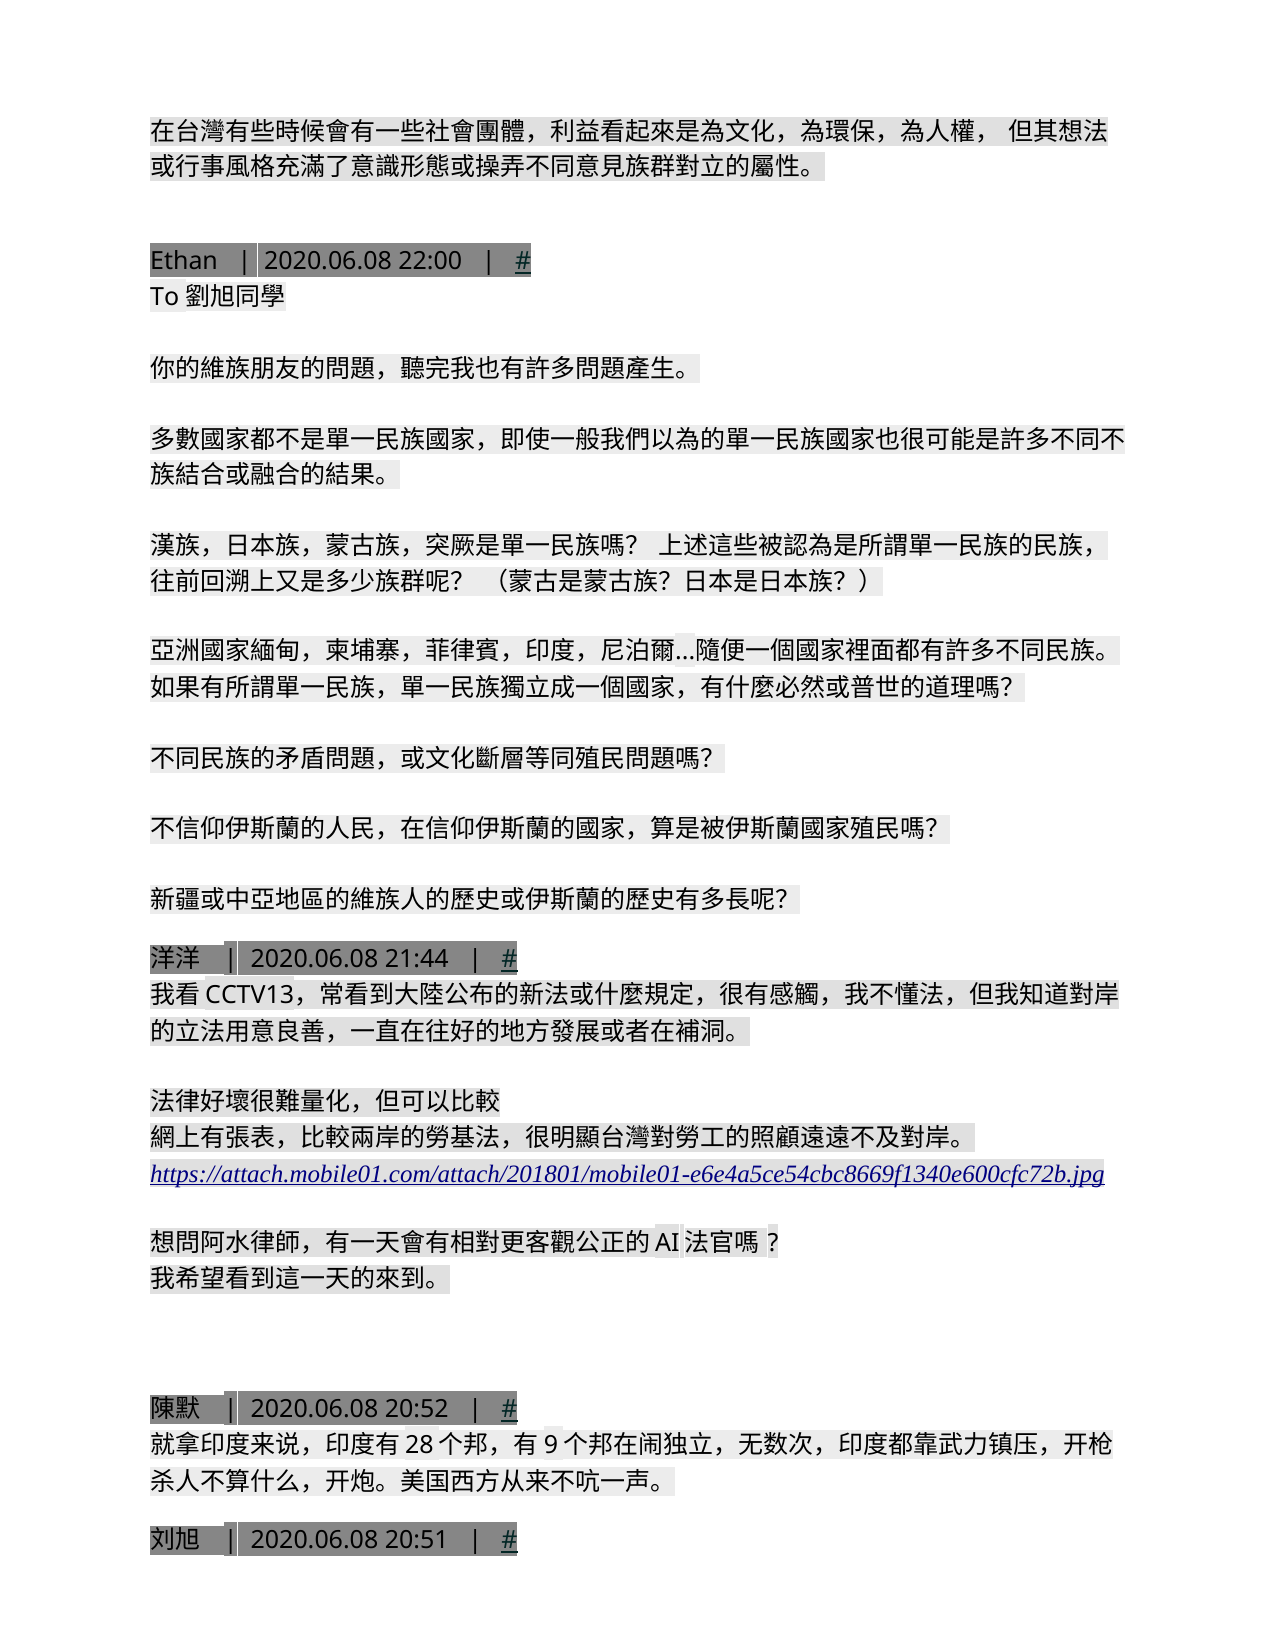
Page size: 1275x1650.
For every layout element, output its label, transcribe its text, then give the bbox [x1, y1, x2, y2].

text 洋洋 | 2020.06.08 21:44 | # [150, 939, 1125, 975]
text 我看CCTV13，常看到大陸公布的新法或什麼規定，很有感觸，我不懂法，但我知道對岸的立法用意良善，一直在往好的地方發展或者在補洞。 法律好壞很難量化，但可以比較 網上有張表，比較兩岸的勞基法，很明顯台灣對勞工的照顧遠遠不及對岸。 https://attach.mobile01.com/attach/201801/mobile01-e6e4a5ce54cbc8669f1340e600cfc72b.jpg 想問阿水律師，有一天會有相對更客觀公正的AI法官嗎 ? 我希望看到這一天的來到。 [150, 975, 1125, 1364]
text 在台灣有些時候會有一些社會團體，利益看起來是為文化，為環保，為人權， 但其想法或行事風格充滿了意識形態或操弄不同意見族群對立的屬性。 [150, 75, 1125, 217]
text 刘旭 | 2020.06.08 20:51 | # [150, 1521, 1125, 1556]
text Ethan | 2020.06.08 22:00 | # [150, 242, 1125, 277]
text 就拿印度来说，印度有28个邦，有9个邦在闹独立，无数次，印度都靠武力镇压，开枪杀人不算什么，开炮。美国西方从来不吭一声。 [150, 1425, 1125, 1496]
text 陳默 | 2020.06.08 20:52 | # [150, 1389, 1125, 1425]
text To 劉旭同學 你的維族朋友的問題，聽完我也有許多問題產生。 多數國家都不是單一民族國家，即使一般我們以為的單一民族國家也很可能是許多不同不族結合或融合的結果。 漢族，日本族，蒙古族，突厥是單一民族嗎？ 上述這些被認為是所謂單一民族的民族，往前回溯上又是多少族群呢？ （蒙古是蒙古族？日本是日本族？） 亞洲國家緬甸，柬埔寨，菲律賓，印度，尼泊爾...隨便一個國家裡面都有許多不同民族。 如果有所謂單一民族，單一民族獨立成一個國家，有什麼必然或普世的道理嗎？ 不同民族的矛盾問題，或文化斷層等同殖民問題嗎？ 不信仰伊斯蘭的人民，在信仰伊斯蘭的國家，算是被伊斯蘭國家殖民嗎？ 新疆或中亞地區的維族人的歷史或伊斯蘭的歷史有多長呢？ [150, 277, 1125, 914]
